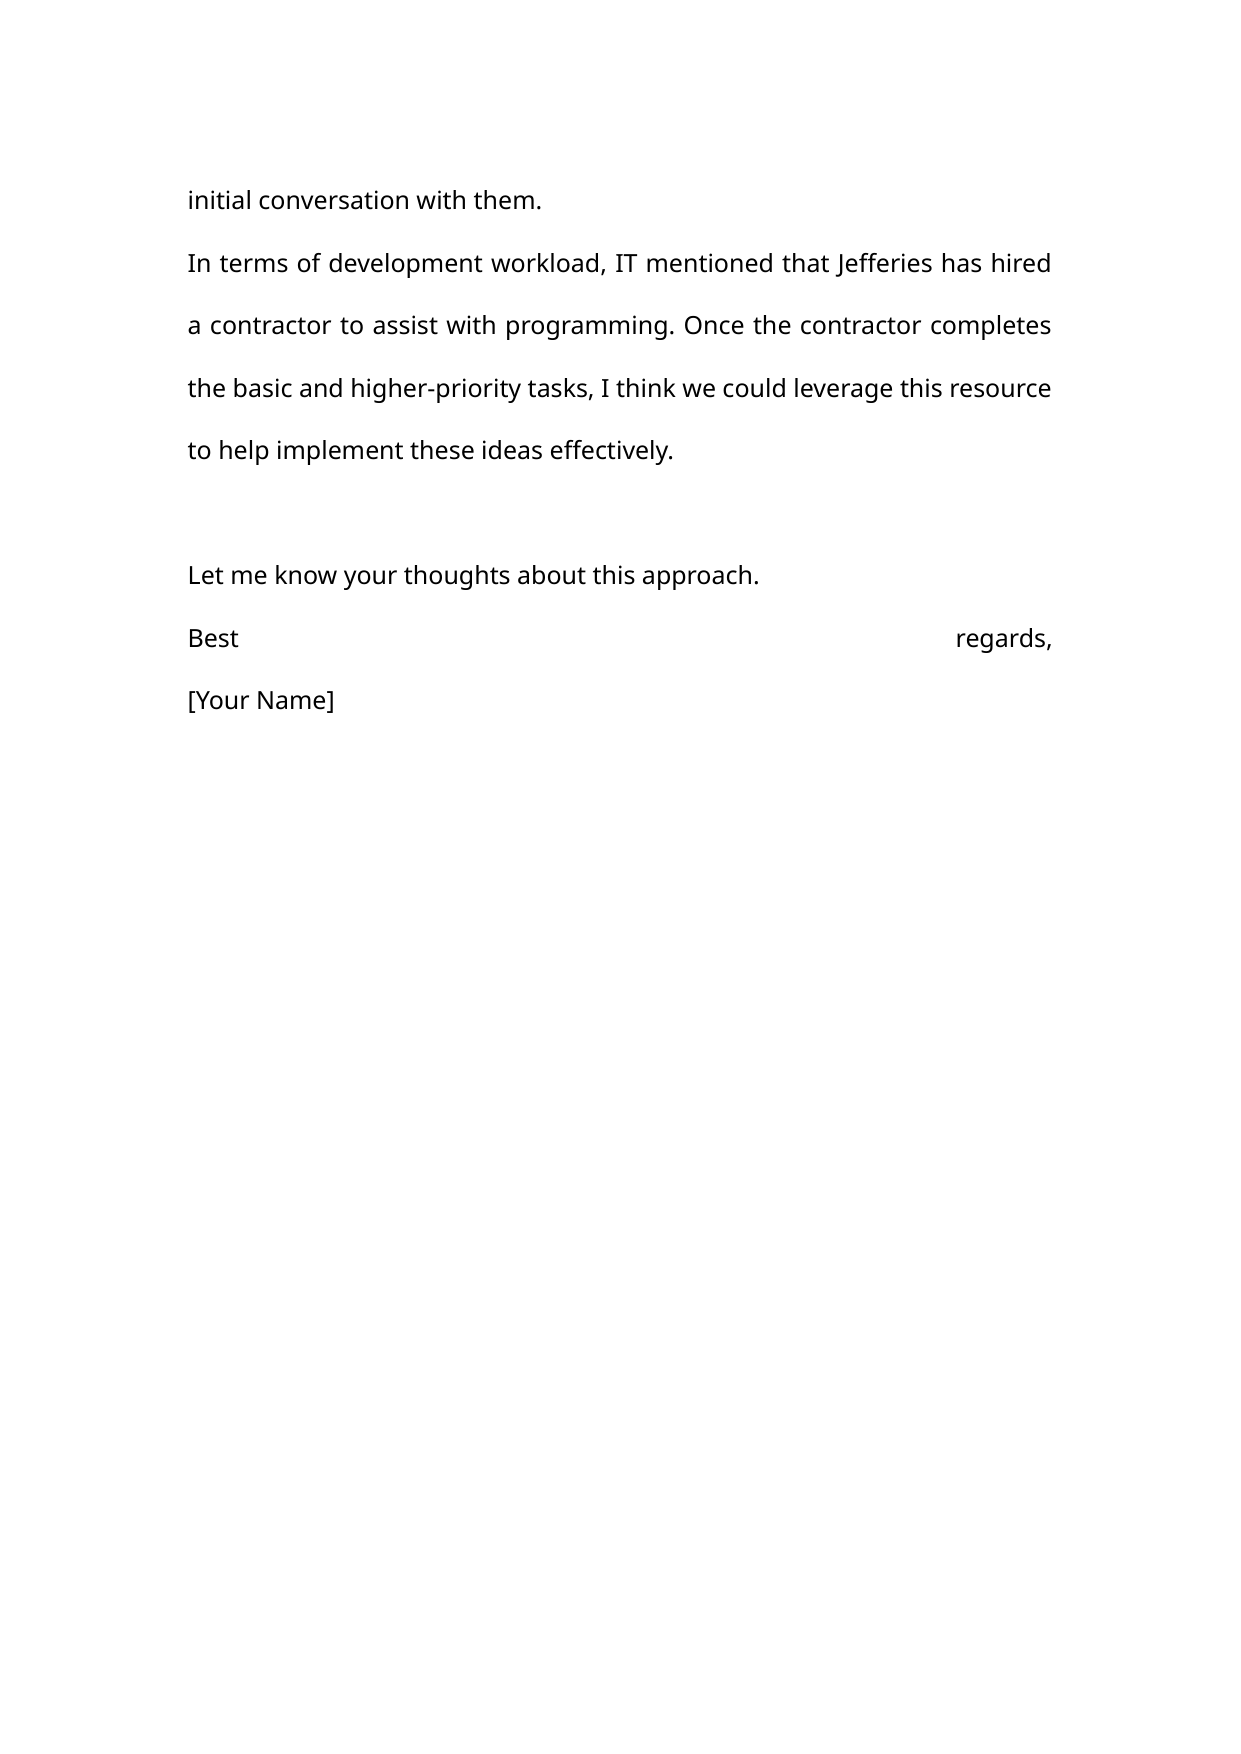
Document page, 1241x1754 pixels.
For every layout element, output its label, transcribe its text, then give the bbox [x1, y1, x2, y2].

text In terms of development workload, IT mentioned that Jefferies has hired a contractor to assist with programming. Once the contractor completes the basic and higher-priority tasks, I think we could leverage this resource to help implement these ideas effectively. [187, 221, 1053, 471]
text Best regards, [Your Name] [187, 596, 1053, 721]
text initial conversation with them. [187, 158, 1053, 221]
text Let me know your thoughts about this approach. [187, 533, 1053, 596]
